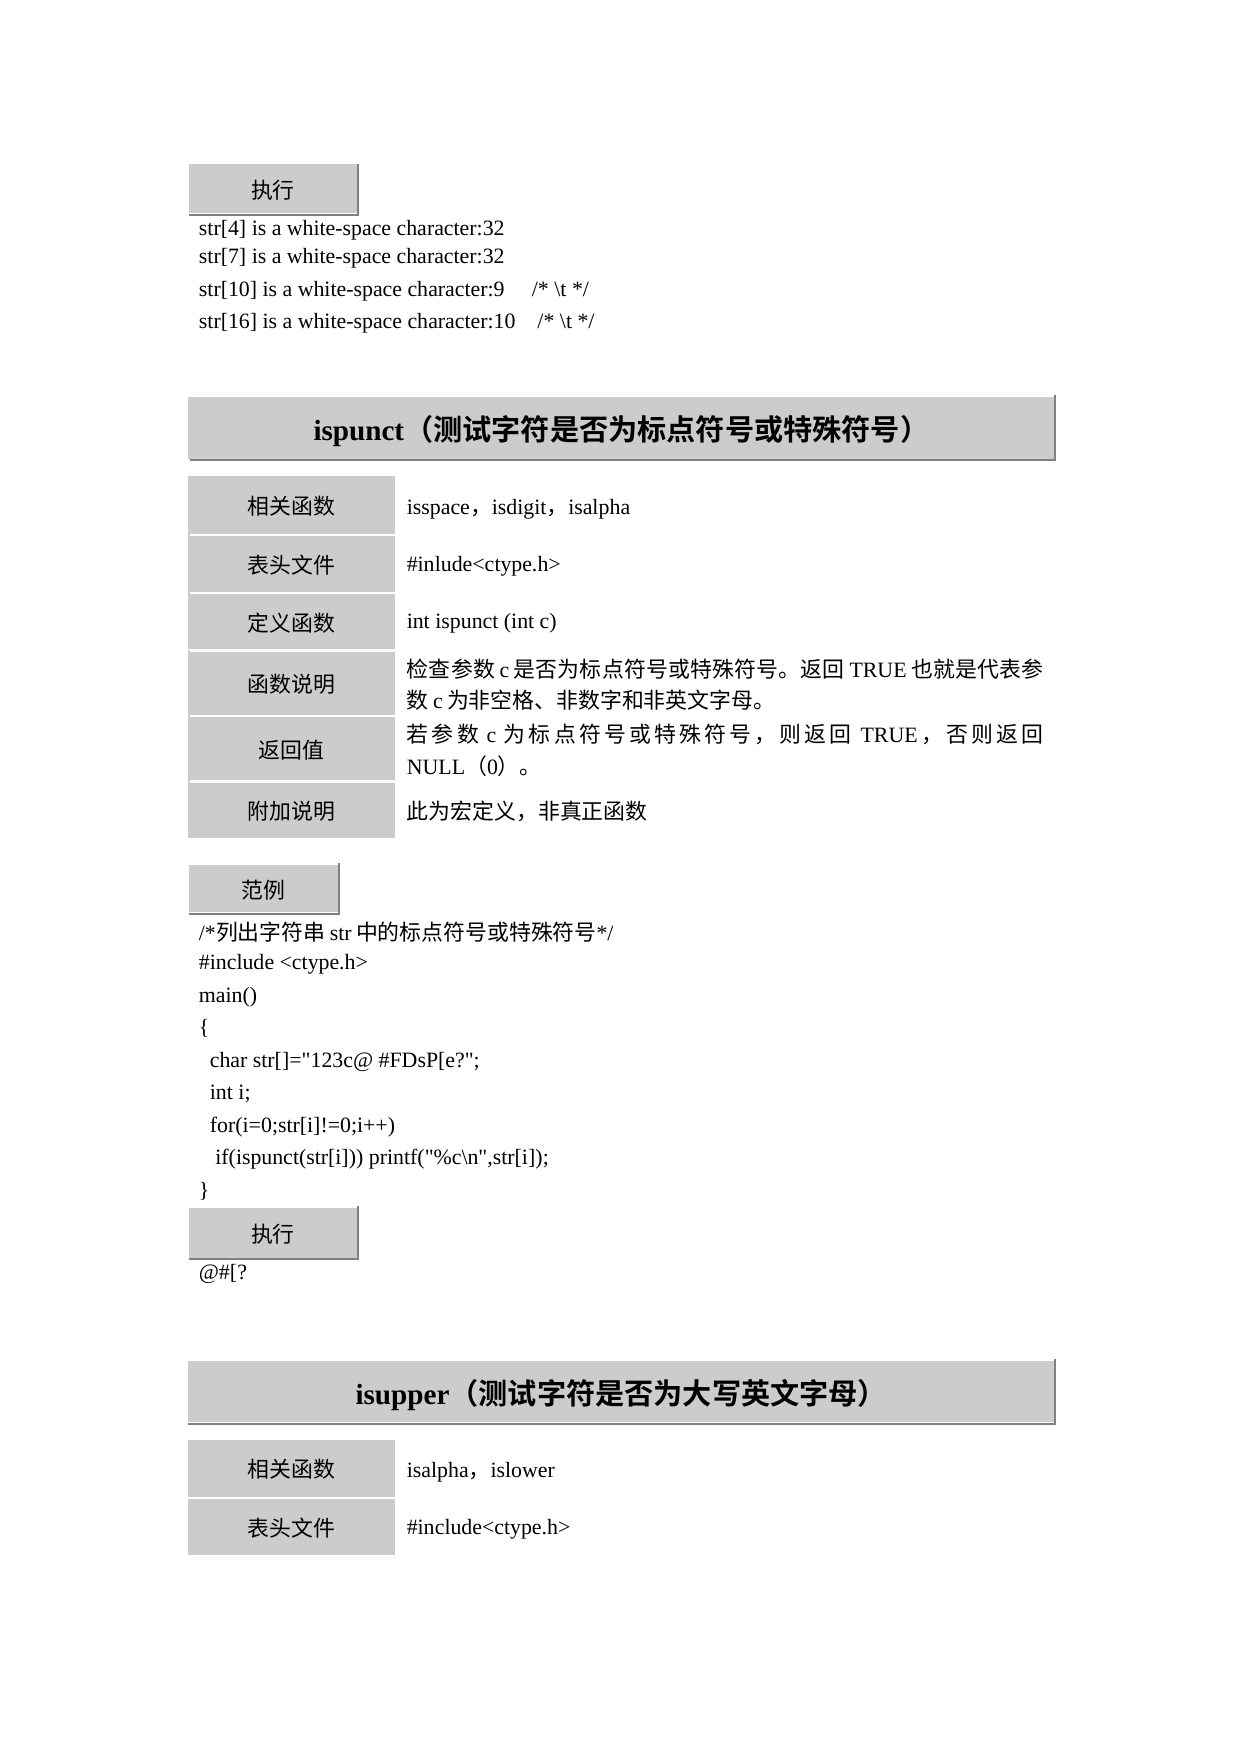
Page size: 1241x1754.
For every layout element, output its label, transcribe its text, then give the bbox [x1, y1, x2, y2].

table_cell 附加说明 [188, 780, 395, 838]
table_cell isalpha，islower [395, 1440, 1055, 1497]
table_header isupper（测试字符是否为大写英文字母） [188, 1361, 1054, 1422]
table_cell 执行 [189, 164, 357, 213]
table_cell 定义函数 [188, 592, 395, 649]
table_cell int ispunct (int c) [395, 592, 1055, 649]
table_cell #inlude<ctype.h> [395, 534, 1055, 592]
table_cell 表头文件 [188, 1499, 395, 1555]
table_cell 函数说明 [188, 650, 395, 715]
table_cell 表头文件 [188, 534, 395, 592]
table_cell [188, 838, 1055, 862]
table_cell /*列出字符串str中的标点符号或特殊符号*/ #include <ctype.h> main() { char str[]="123c@ #FDsP[e?"; int i; for(i=0;str[i]!=0;i++) if(ispunct(str[i])) printf("%c\n",str[i]); } [188, 913, 1055, 1206]
table_cell [188, 459, 1055, 476]
table_cell 此为宏定义，非真正函数 [395, 780, 1055, 838]
table_cell 执行 [189, 1208, 357, 1258]
table_header ispunct（测试字符是否为标点符号或特殊符号） [188, 397, 1054, 459]
table_cell isspace，isdigit，isalpha [395, 476, 1055, 534]
table_cell str[4] is a white-space character:32 str[7] is a white-space character:32 str[10] is a white-space character:9 /* \t */ str[16] is a white-space character:10 /* \t */ [188, 214, 1055, 363]
table_cell #include<ctype.h> [395, 1497, 1055, 1555]
table_cell [188, 1425, 1055, 1439]
table_cell [340, 863, 1055, 912]
table_cell 相关函数 [188, 1440, 395, 1497]
table_cell 若参数c为标点符号或特殊符号，则返回TRUE，否则返回NULL（0）。 [395, 715, 1055, 780]
table_cell 检查参数c是否为标点符号或特殊符号。返回TRUE也就是代表参数c为非空格、非数字和非英文字母。 [395, 650, 1055, 715]
table_cell [359, 162, 1055, 213]
table_cell 范例 [189, 865, 338, 912]
table_cell [359, 1206, 1055, 1258]
table_cell @#[? [188, 1258, 1055, 1326]
table_cell 相关函数 [188, 476, 395, 534]
table_cell 返回值 [188, 715, 395, 780]
